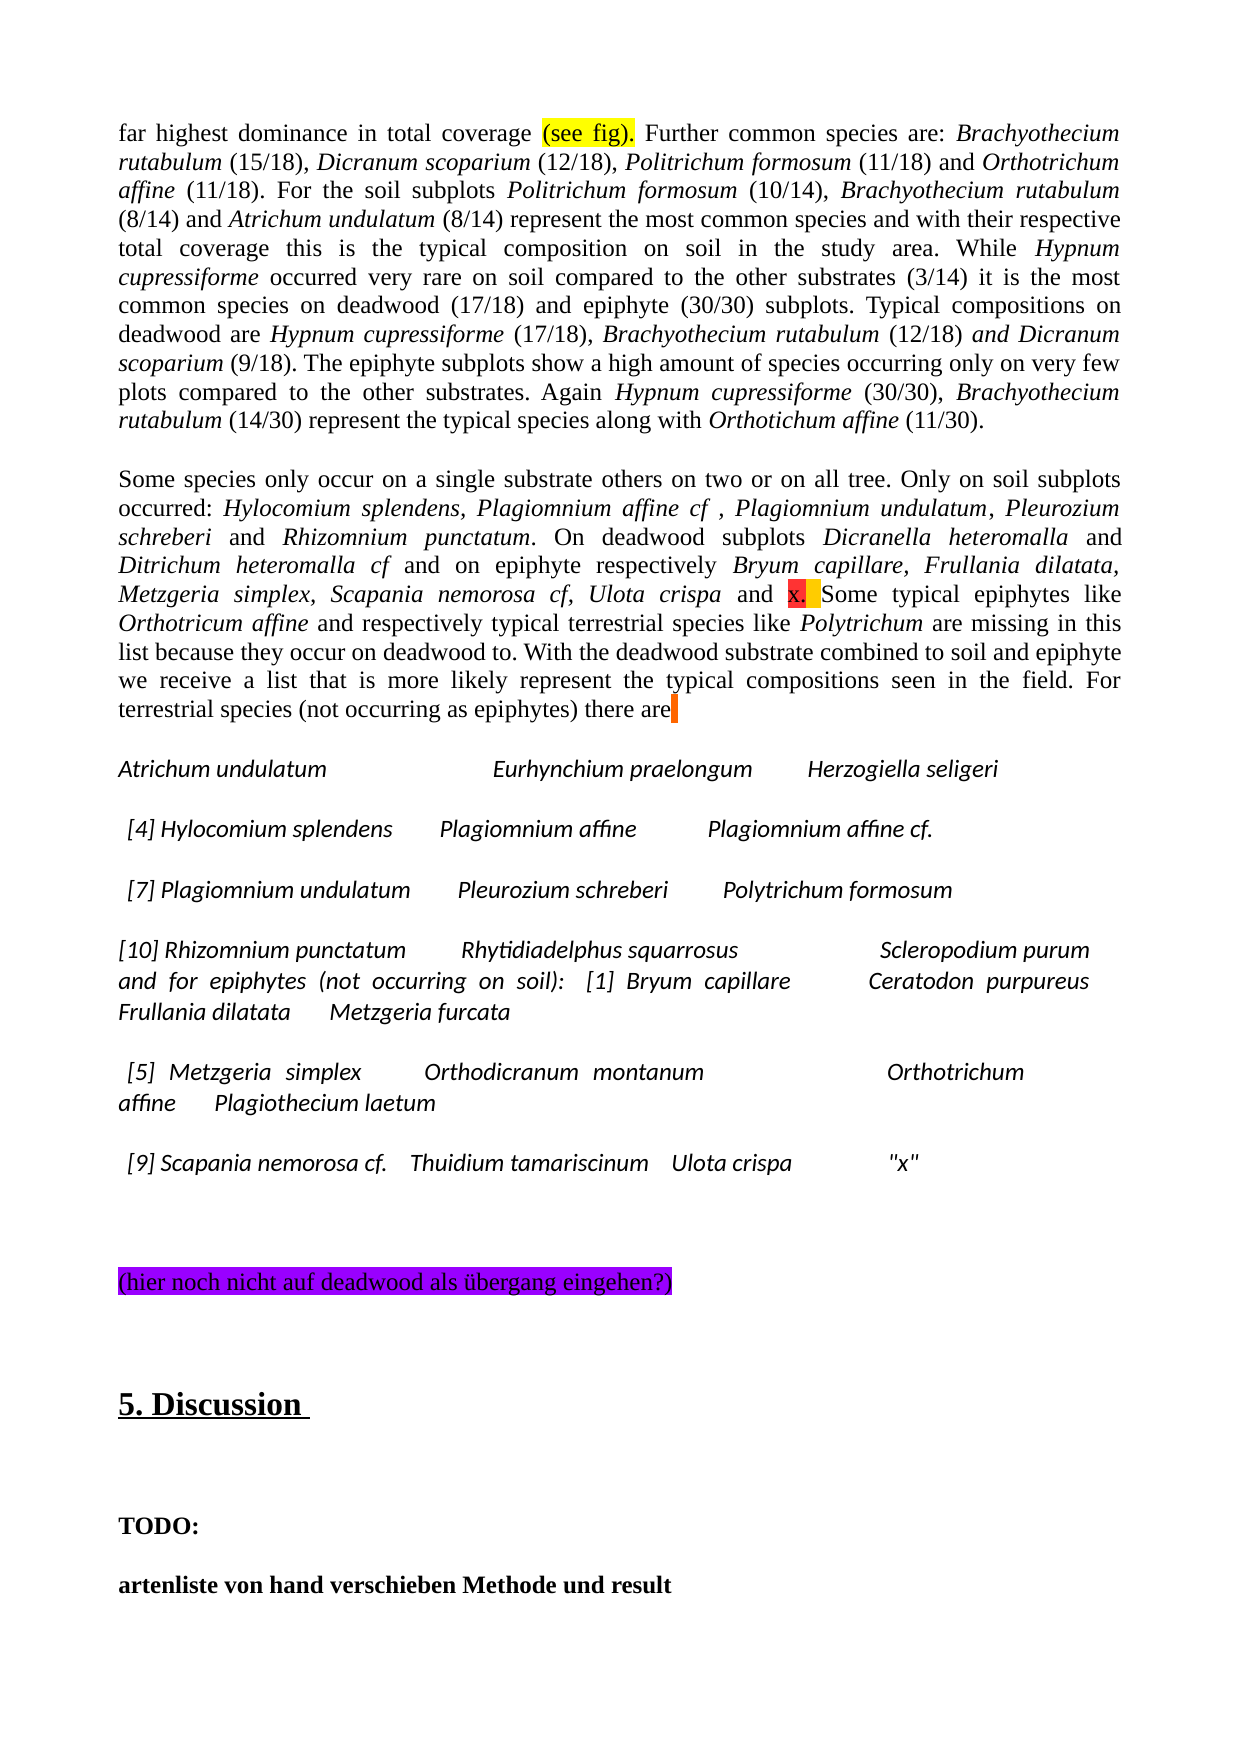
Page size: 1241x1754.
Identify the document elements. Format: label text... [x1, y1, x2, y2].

text Some species only occur on a single substrate others on two or on all tree. Only on soil subplots occurred: Hylocomium splendens, Plagiomnium affine cf , Plagiomnium undulatum, Pleurozium schreberi and Rhizomnium punctatum. On deadwood subplots Dicranella heteromalla and Ditrichum heteromalla cf and on epiphyte respectively Bryum capillare, Frullania dilatata, Metzgeria simplex, Scapania nemorosa cf, Ulota crispa and x. Some typical epiphytes like Orthotricum affine and respectively typical terrestrial species like Polytrichum are missing in this list because they occur on deadwood to. With the deadwood substrate combined to soil and epiphyte we receive a list that is more likely represent the typical compositions seen in the field. For terrestrial species (not occurring as epiphytes) there are [118, 464, 1122, 723]
text [10] Rhizomnium punctatum Rhytidiadelphus squarrosus Scleropodium purum and for epiphytes (not occurring on soil): [1] Bryum capillare Ceratodon purpureus Frullania dilatata Metzgeria furcata [118, 935, 1122, 1026]
text Atrichum undulatum Eurhynchium praelongum Herzogiella seligeri [118, 753, 1122, 784]
text TODO: [118, 1511, 1122, 1540]
text [5] Metzgeria simplex Orthodicranum montanum Orthotrichum affine Plagiothecium laetum [118, 1056, 1122, 1117]
text (hier noch nicht auf deadwood als übergang eingehen?) [118, 1267, 1122, 1295]
text 5. Discussion [118, 1384, 1122, 1422]
text [4] Hylocomium splendens Plagiomnium affine Plagiomnium affine cf. [118, 814, 1122, 844]
text artenliste von hand verschieben Methode und result [118, 1570, 1122, 1599]
text [7] Plagiomnium undulatum Pleurozium schreberi Polytrichum formosum [118, 874, 1122, 905]
text [9] Scapania nemorosa cf. Thuidium tamariscinum Ulota crispa "x" [118, 1147, 1122, 1178]
text far highest dominance in total coverage (see fig). Further common species are: Brachyothecium rutabulum (15/18), Dicranum scoparium (12/18), Politrichum formosum (11/18) and Orthotrichum affine (11/18). For the soil subplots Politrichum formosum (10/14), Brachyothecium rutabulum (8/14) and Atrichum undulatum (8/14) represent the most common species and with their respective total coverage this is the typical composition on soil in the study area. While Hypnum cupressiforme occurred very rare on soil compared to the other substrates (3/14) it is the most common species on deadwood (17/18) and epiphyte (30/30) subplots. Typical compositions on deadwood are Hypnum cupressiforme (17/18), Brachyothecium rutabulum (12/18) and Dicranum scoparium (9/18). The epiphyte subplots show a high amount of species occurring only on very few plots compared to the other substrates. Again Hypnum cupressiforme (30/30), Brachyothecium rutabulum (14/30) represent the typical species along with Orthotichum affine (11/30). [118, 118, 1122, 434]
